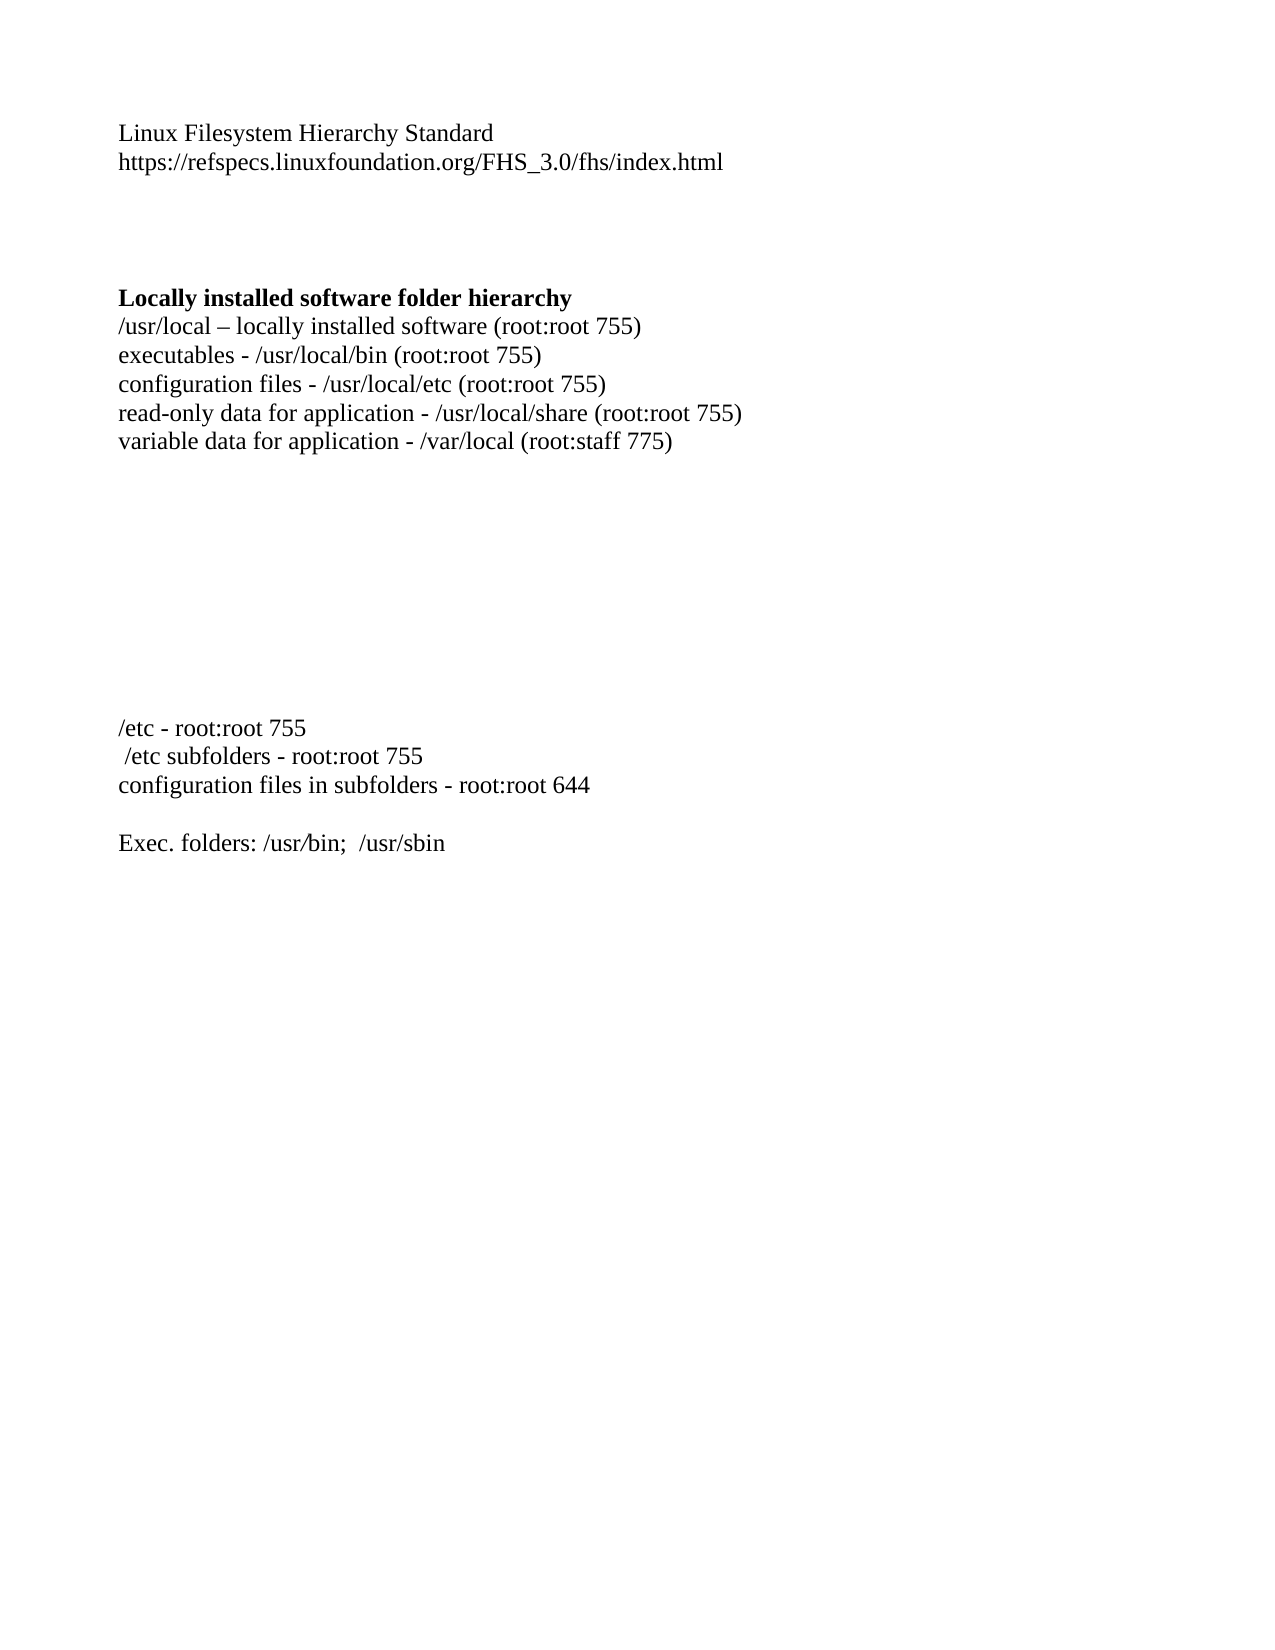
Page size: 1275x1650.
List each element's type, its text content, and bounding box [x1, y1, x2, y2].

text configuration files in subfolders - root:root 644 [118, 770, 1157, 799]
text Linux Filesystem Hierarchy Standard [118, 118, 1157, 147]
text Exec. folders: /usr/bin; /usr/sbin [118, 828, 1157, 856]
subtitle Locally installed software folder hierarchy /usr/local – locally installed software (root:root 755) executables - /usr/local/bin (root:root 755) configuration files - /usr/local/etc (root:root 755) read-only data for application - /usr/local/share (root:root 755) variable data for application - /var/local (root:staff 775) [118, 283, 1157, 455]
text /etc subfolders - root:root 755 [118, 741, 1157, 770]
text https://refspecs.linuxfoundation.org/FHS_3.0/fhs/index.html [118, 147, 1157, 176]
text /etc - root:root 755 [118, 713, 1157, 741]
